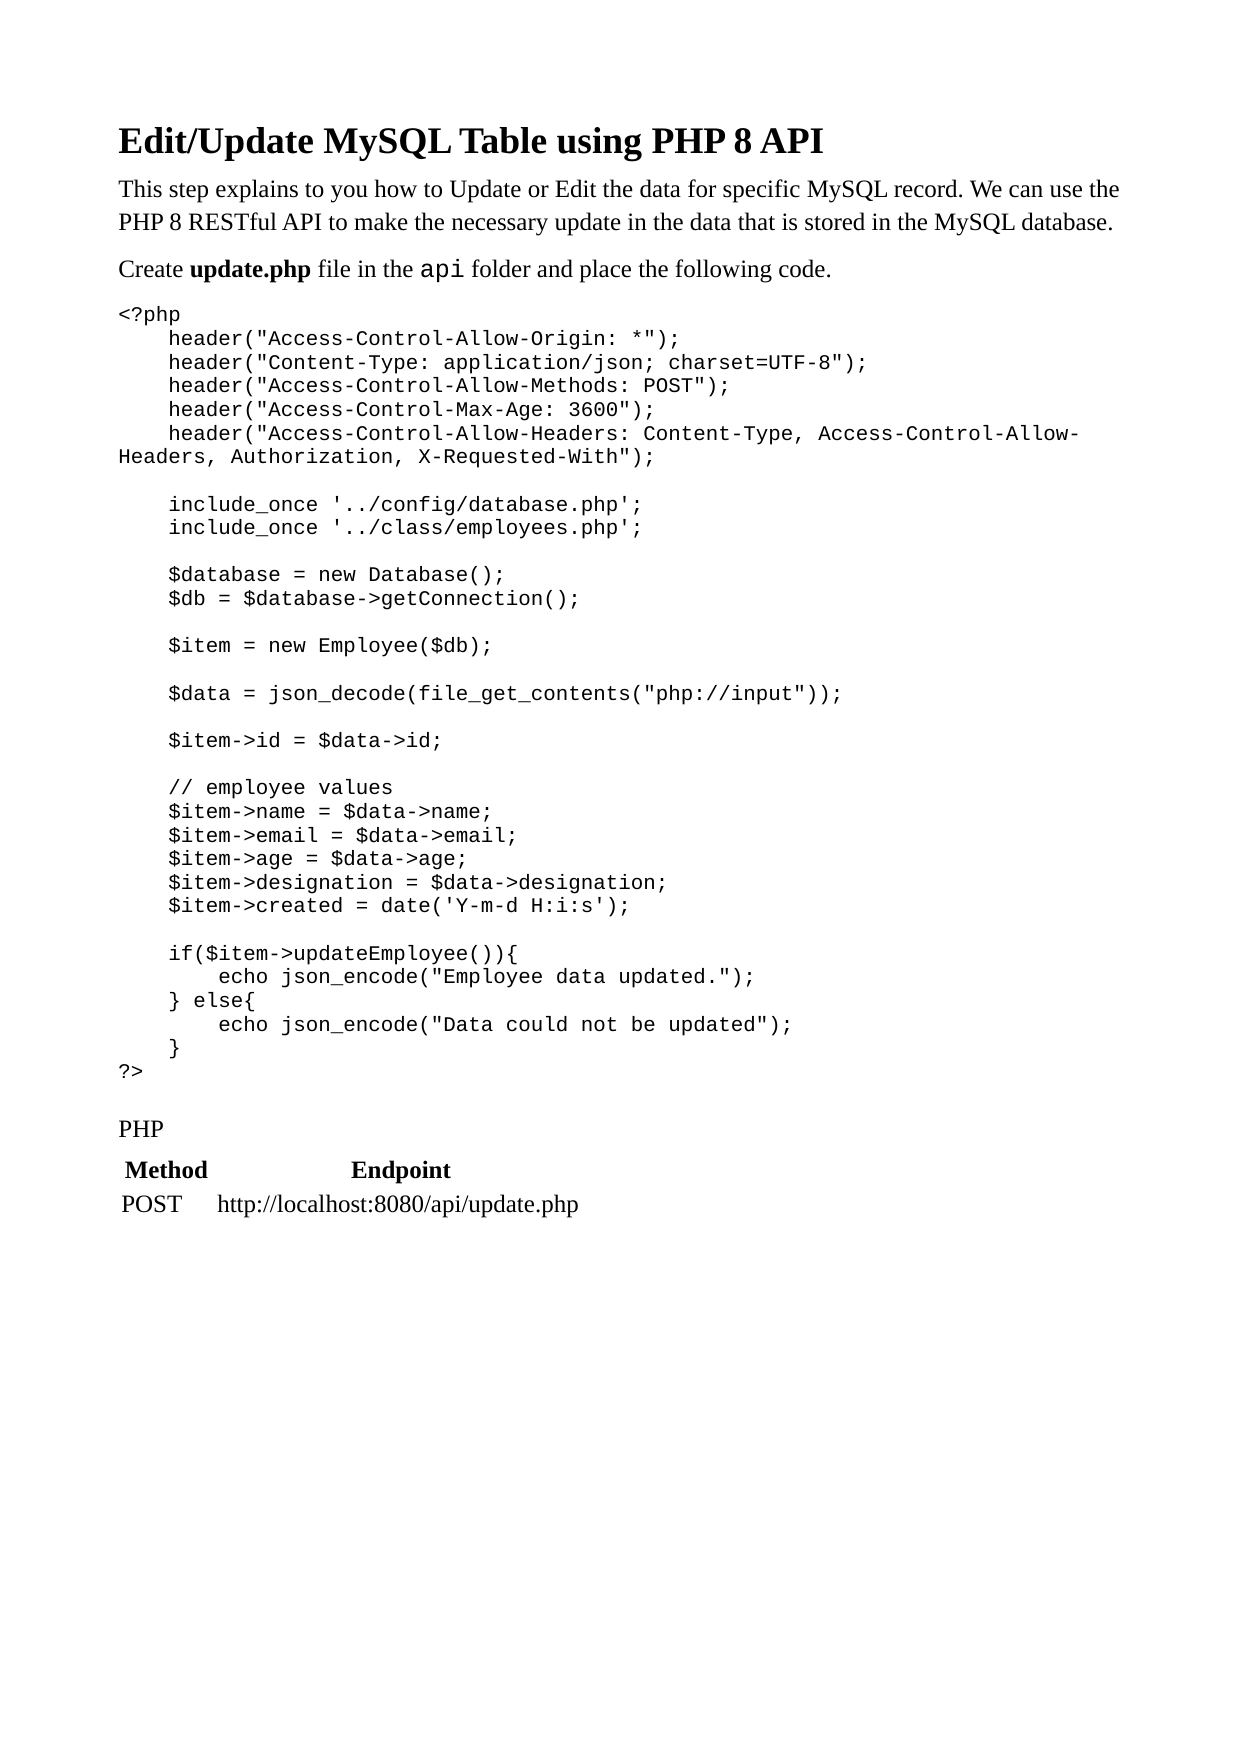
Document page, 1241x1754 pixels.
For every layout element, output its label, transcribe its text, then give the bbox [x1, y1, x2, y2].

text $db = $database->getConnection(); [118, 588, 1122, 612]
table_cell POST [118, 1187, 214, 1221]
text include_once '../class/employees.php'; [118, 517, 1122, 541]
text ?> [118, 1061, 1122, 1085]
text $item->created = date('Y-m-d H:i:s'); [118, 896, 1122, 919]
text header("Content-Type: application/json; charset=UTF-8"); [118, 352, 1122, 375]
text <?php [118, 304, 1122, 328]
text header("Access-Control-Allow-Origin: *"); [118, 328, 1122, 352]
table_header Method [118, 1152, 214, 1187]
text header("Access-Control-Allow-Headers: Content-Type, Access-Control-Allow-Headers, Authorization, X-Requested-With"); [118, 423, 1122, 470]
table_cell http://localhost:8080/api/update.php [214, 1187, 587, 1221]
text This step explains to you how to Update or Edit the data for specific MySQL record. We can use the PHP 8 RESTful API to make the necessary update in the data that is stored in the MySQL database. [118, 174, 1122, 236]
text $item->id = $data->id; [118, 730, 1122, 754]
text echo json_encode("Data could not be updated"); [118, 1014, 1122, 1037]
text include_once '../config/database.php'; [118, 493, 1122, 517]
text echo json_encode("Employee data updated."); [118, 966, 1122, 990]
text PHP [118, 1114, 1122, 1143]
text $item = new Employee($db); [118, 635, 1122, 659]
text $item->designation = $data->designation; [118, 872, 1122, 896]
text } else{ [118, 990, 1122, 1014]
text $item->name = $data->name; [118, 801, 1122, 824]
text $database = new Database(); [118, 564, 1122, 588]
subtitle Edit/Update MySQL Table using PHP 8 API [118, 118, 1122, 161]
text if($item->updateEmployee()){ [118, 943, 1122, 966]
text $item->age = $data->age; [118, 848, 1122, 872]
text // employee values [118, 777, 1122, 801]
table_header Endpoint [214, 1152, 587, 1187]
text header("Access-Control-Allow-Methods: POST"); [118, 375, 1122, 399]
text } [118, 1037, 1122, 1061]
text $item->email = $data->email; [118, 824, 1122, 848]
text Create update.php file in the api folder and place the following code. [118, 254, 1122, 285]
text $data = json_decode(file_get_contents("php://input")); [118, 683, 1122, 706]
text header("Access-Control-Max-Age: 3600"); [118, 399, 1122, 423]
